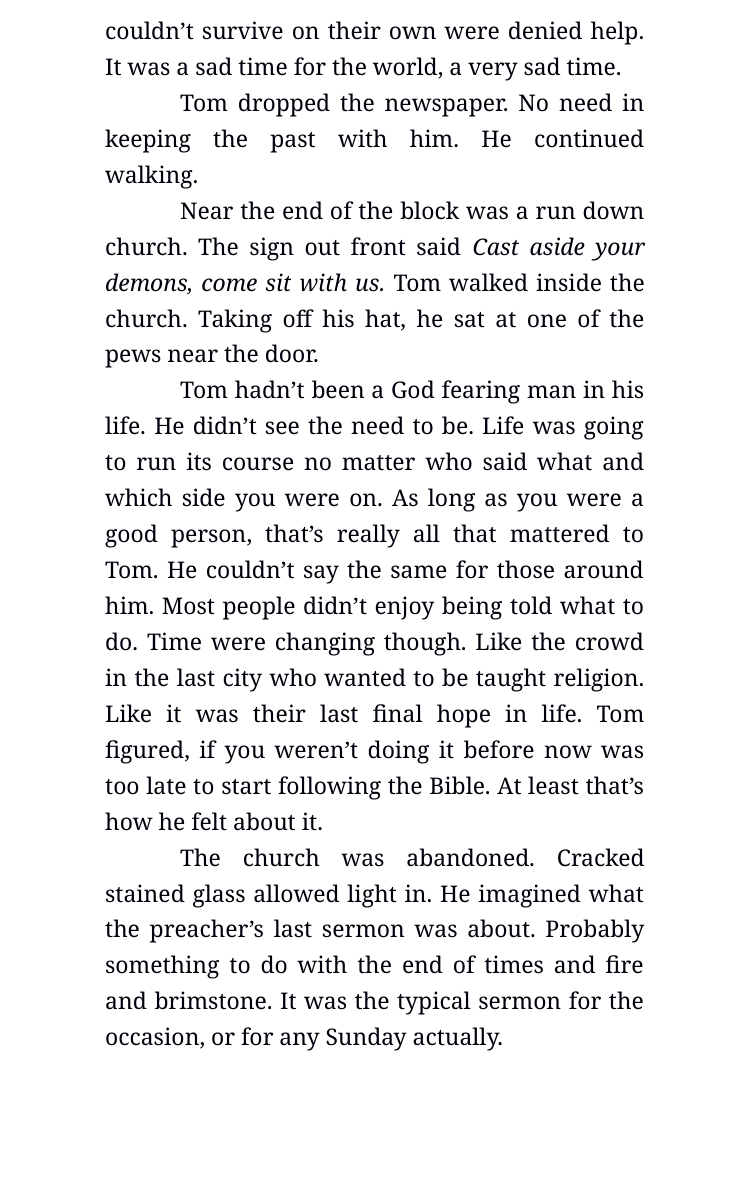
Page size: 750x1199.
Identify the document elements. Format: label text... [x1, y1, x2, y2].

text Tom dropped the newspaper. No need in keeping the past with him. He continued walking. [105, 87, 645, 190]
text couldn’t survive on their own were denied help. It was a sad time for the world, a very sad time. [105, 15, 645, 82]
text Near the end of the block was a run down church. The sign out front said Cast aside your demons, come sit with us. Tom walked inside the church. Taking off his hat, he sat at one of the pews near the door. [105, 195, 645, 370]
text The church was abandoned. Cracked stained glass allowed light in. He imagined what the preacher’s last sermon was about. Probably something to do with the end of times and fire and brimstone. It was the typical sermon for the occasion, or for any Sunday actually. [105, 842, 645, 1052]
text Tom hadn’t been a God fearing man in his life. He didn’t see the need to be. Life was going to run its course no matter who said what and which side you were on. As long as you were a good person, that’s really all that mattered to Tom. He couldn’t say the same for those around him. Most people didn’t enjoy being told what to do. Time were changing though. Like the crowd in the last city who wanted to be taught religion. Like it was their last final hope in life. Tom figured, if you weren’t doing it before now was too late to start following the Bible. At least that’s how he felt about it. [105, 374, 645, 837]
